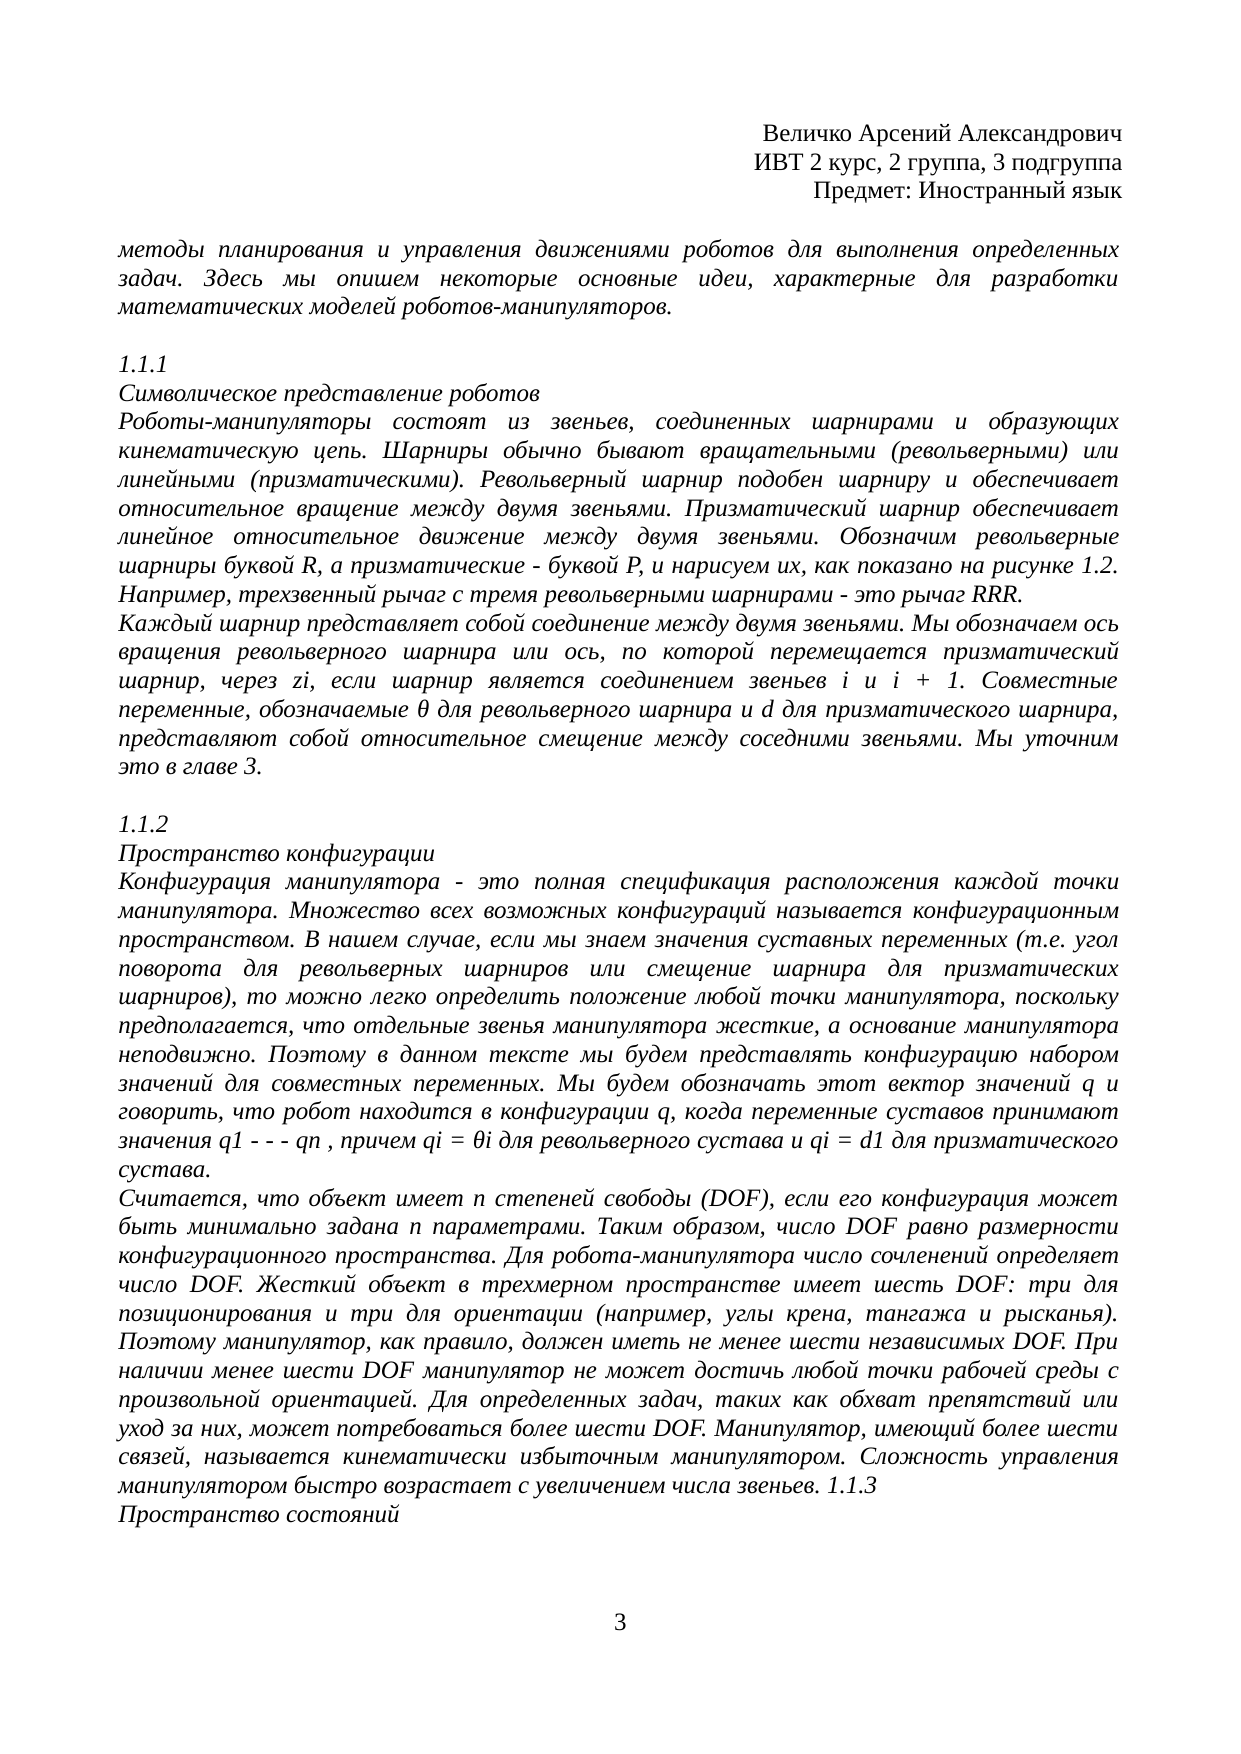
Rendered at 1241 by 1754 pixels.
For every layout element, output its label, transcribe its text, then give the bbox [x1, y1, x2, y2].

text Символическое представление роботов [118, 378, 1122, 406]
text Пространство конфигурации [118, 838, 1122, 866]
text Каждый шарнир представляет собой соединение между двумя звеньями. Мы обозначаем ось вращения револьверного шарнира или ось, по которой перемещается призматический шарнир, через zi, если шарнир является соединением звеньев i и i + 1. Совместные переменные, обозначаемые θ для револьверного шарнира и d для призматического шарнира, представляют собой относительное смещение между соседними звеньями. Мы уточним это в главе 3. [118, 608, 1122, 780]
text Считается, что объект имеет n степеней свободы (DOF), если его конфигурация может быть минимально задана n параметрами. Таким образом, число DOF равно размерности конфигурационного пространства. Для робота-манипулятора число сочленений определяет число DOF. Жесткий объект в трехмерном пространстве имеет шесть DOF: три для позиционирования и три для ориентации (например, углы крена, тангажа и рысканья). Поэтому манипулятор, как правило, должен иметь не менее шести независимых DOF. При наличии менее шести DOF манипулятор не может достичь любой точки рабочей среды с произвольной ориентацией. Для определенных задач, таких как обхват препятствий или уход за них, может потребоваться более шести DOF. Манипулятор, имеющий более шести связей, называется кинематически избыточным манипулятором. Сложность управления манипулятором быстро возрастает с увеличением числа звеньев. 1.1.3 [118, 1183, 1122, 1499]
text Роботы-манипуляторы состоят из звеньев, соединенных шарнирами и образующих кинематическую цепь. Шарниры обычно бывают вращательными (револьверными) или линейными (призматическими). Револьверный шарнир подобен шарниру и обеспечивает относительное вращение между двумя звеньями. Призматический шарнир обеспечивает линейное относительное движение между двумя звеньями. Обозначим револьверные шарниры буквой R, а призматические - буквой P, и нарисуем их, как показано на рисунке 1.2. Например, трехзвенный рычаг с тремя револьверными шарнирами - это рычаг RRR. [118, 406, 1122, 608]
text Конфигурация манипулятора - это полная спецификация расположения каждой точки манипулятора. Множество всех возможных конфигураций называется конфигурационным пространством. В нашем случае, если мы знаем значения суставных переменных (т.е. угол поворота для револьверных шарниров или смещение шарнира для призматических шарниров), то можно легко определить положение любой точки манипулятора, поскольку предполагается, что отдельные звенья манипулятора жесткие, а основание манипулятора неподвижно. Поэтому в данном тексте мы будем представлять конфигурацию набором значений для совместных переменных. Мы будем обозначать этот вектор значений q и говорить, что робот находится в конфигурации q, когда переменные суставов принимают значения q1 - - - qn , причем qi = θi для револьверного сустава и qi = d1 для призматического сустава. [118, 866, 1122, 1183]
text Пространство состояний [118, 1499, 1122, 1528]
text 1.1.2 [118, 809, 1122, 838]
text методы планирования и управления движениями роботов для выполнения определенных задач. Здесь мы опишем некоторые основные идеи, характерные для разработки математических моделей роботов-манипуляторов. [118, 234, 1122, 320]
text 1.1.1 [118, 349, 1122, 378]
